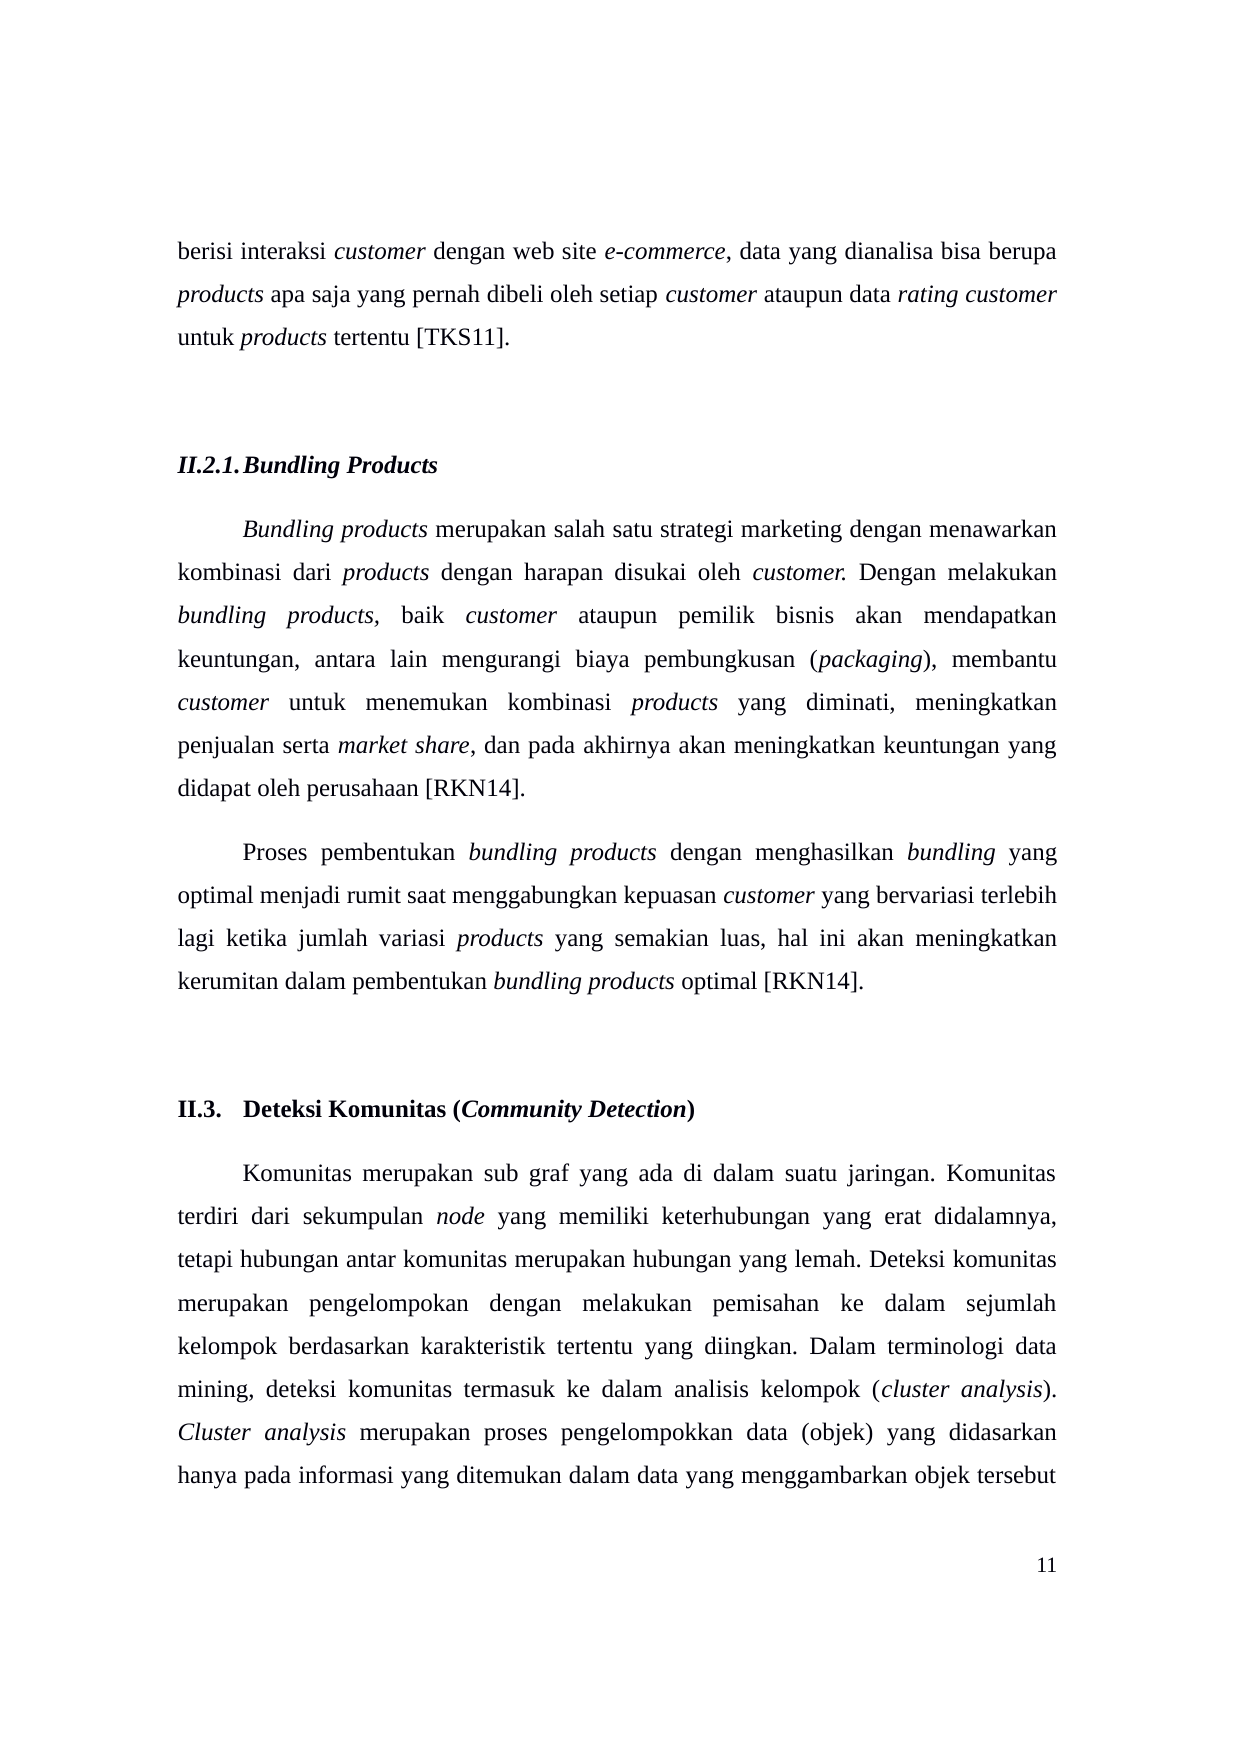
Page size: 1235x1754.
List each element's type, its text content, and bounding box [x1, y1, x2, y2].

text berisi interaksi customer dengan web site e-commerce, data yang dianalisa bisa berupa products apa saja yang pernah dibeli oleh setiap customer ataupun data rating customer untuk products tertentu [TKS11]. [177, 236, 1057, 351]
text Komunitas merupakan sub graf yang ada di dalam suatu jaringan. Komunitas terdiri dari sekumpulan node yang memiliki keterhubungan yang erat didalamnya, tetapi hubungan antar komunitas merupakan hubungan yang lemah. Deteksi komunitas merupakan pengelompokan dengan melakukan pemisahan ke dalam sejumlah kelompok berdasarkan karakteristik tertentu yang diingkan. Dalam terminologi data mining, deteksi komunitas termasuk ke dalam analisis kelompok (cluster analysis). Cluster analysis merupakan proses pengelompokkan data (objek) yang didasarkan hanya pada informasi yang ditemukan dalam data yang menggambarkan objek tersebut [177, 1158, 1057, 1489]
subtitle Bundling Products [177, 450, 1057, 479]
text Bundling products merupakan salah satu strategi marketing dengan menawarkan kombinasi dari products dengan harapan disukai oleh customer. Dengan melakukan bundling products, baik customer ataupun pemilik bisnis akan mendapatkan keuntungan, antara lain mengurangi biaya pembungkusan (packaging), membantu customer untuk menemukan kombinasi products yang diminati, meningkatkan penjualan serta market share, dan pada akhirnya akan meningkatkan keuntungan yang didapat oleh perusahaan [RKN14]. [177, 514, 1057, 802]
text Proses pembentukan bundling products dengan menghasilkan bundling yang optimal menjadi rumit saat menggabungkan kepuasan customer yang bervariasi terlebih lagi ketika jumlah variasi products yang semakian luas, hal ini akan meningkatkan kerumitan dalam pembentukan bundling products optimal [RKN14]. [177, 837, 1057, 995]
subtitle Deteksi Komunitas (Community Detection) [177, 1094, 1057, 1123]
